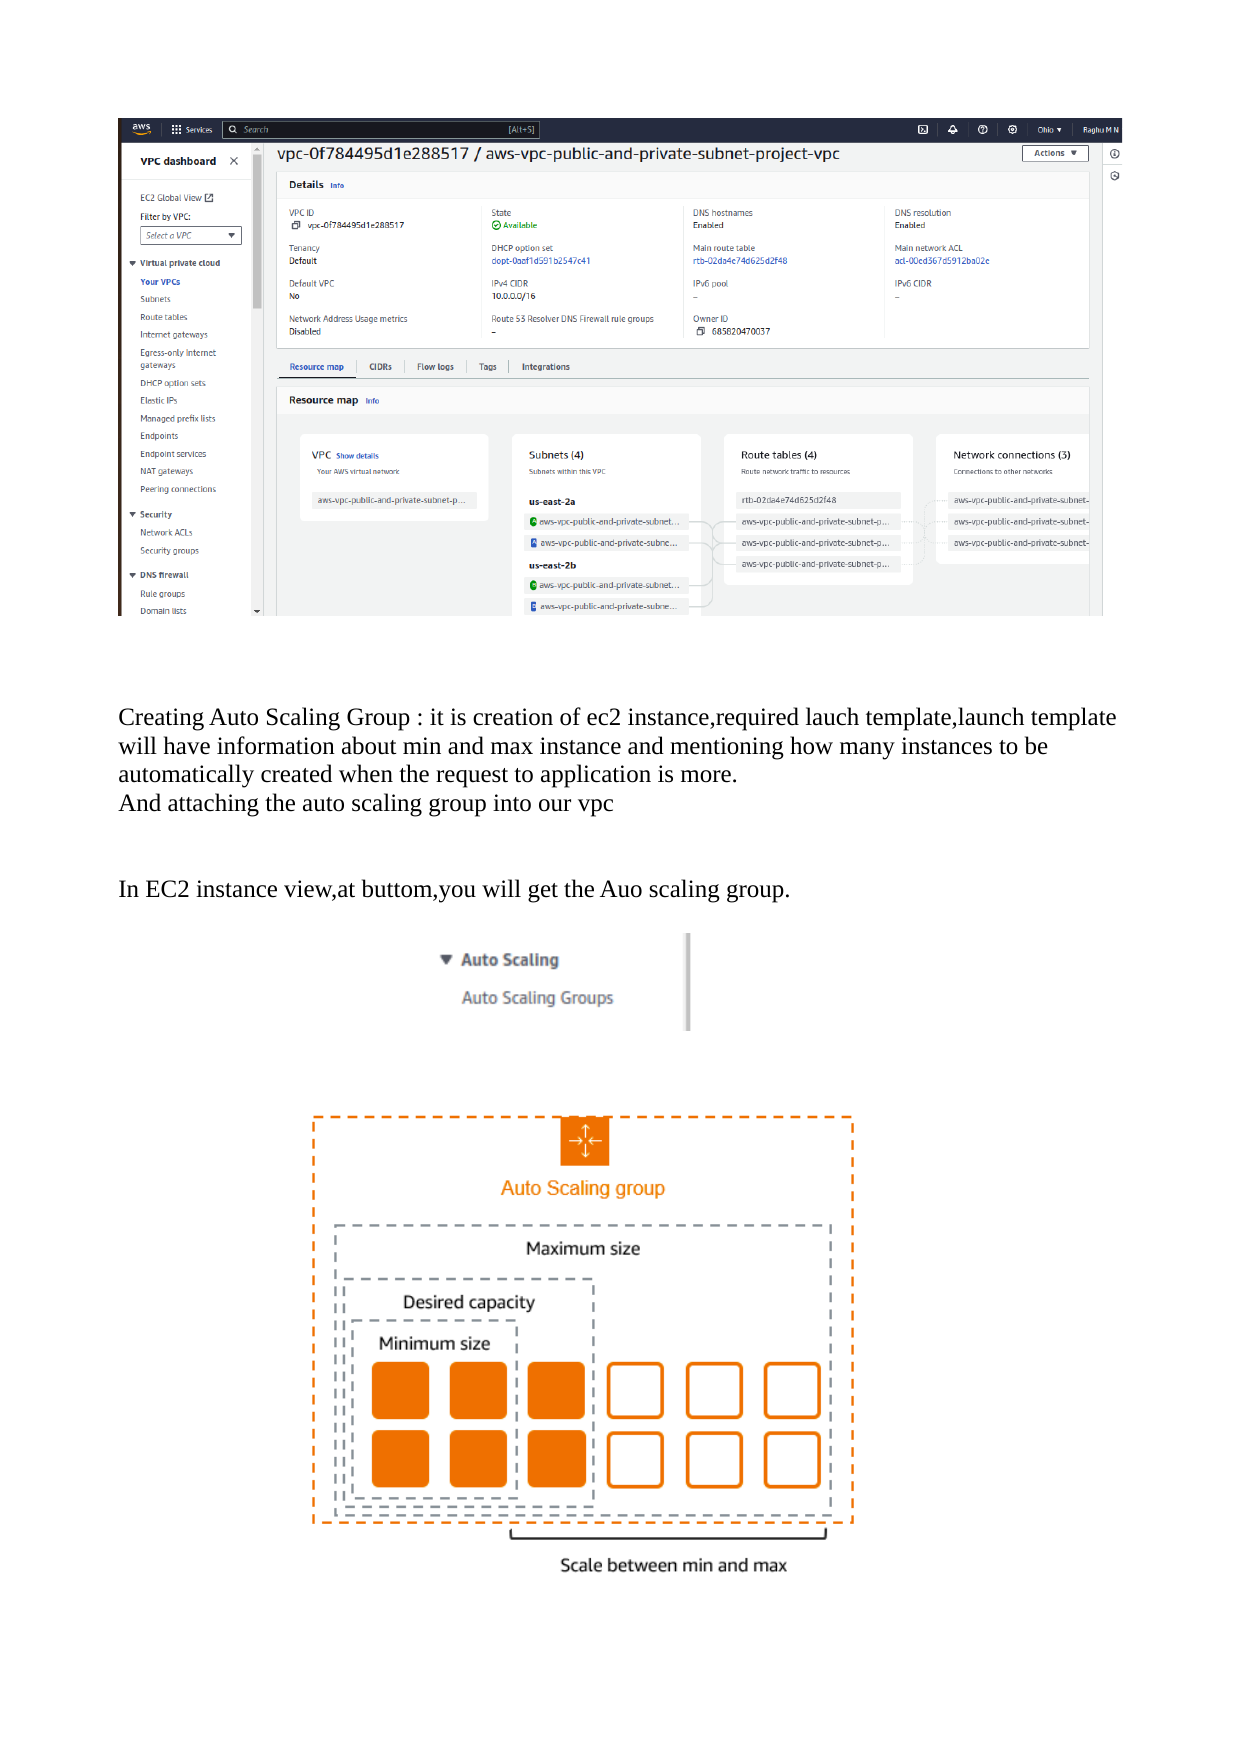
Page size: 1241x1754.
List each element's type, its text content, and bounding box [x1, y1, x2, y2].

text Creating Auto Scaling Group : it is creation of ec2 instance,required lauch template,launch template will have information about min and max instance and mentioning how many instances to be automatically created when the request to application is more. [118, 702, 1122, 788]
picture [118, 118, 1123, 616]
picture [282, 1083, 905, 1591]
text In EC2 instance view,at buttom,you will get the Auo scaling group. [118, 874, 1122, 903]
picture [434, 933, 691, 1031]
text And attaching the auto scaling group into our vpc [118, 788, 1122, 817]
